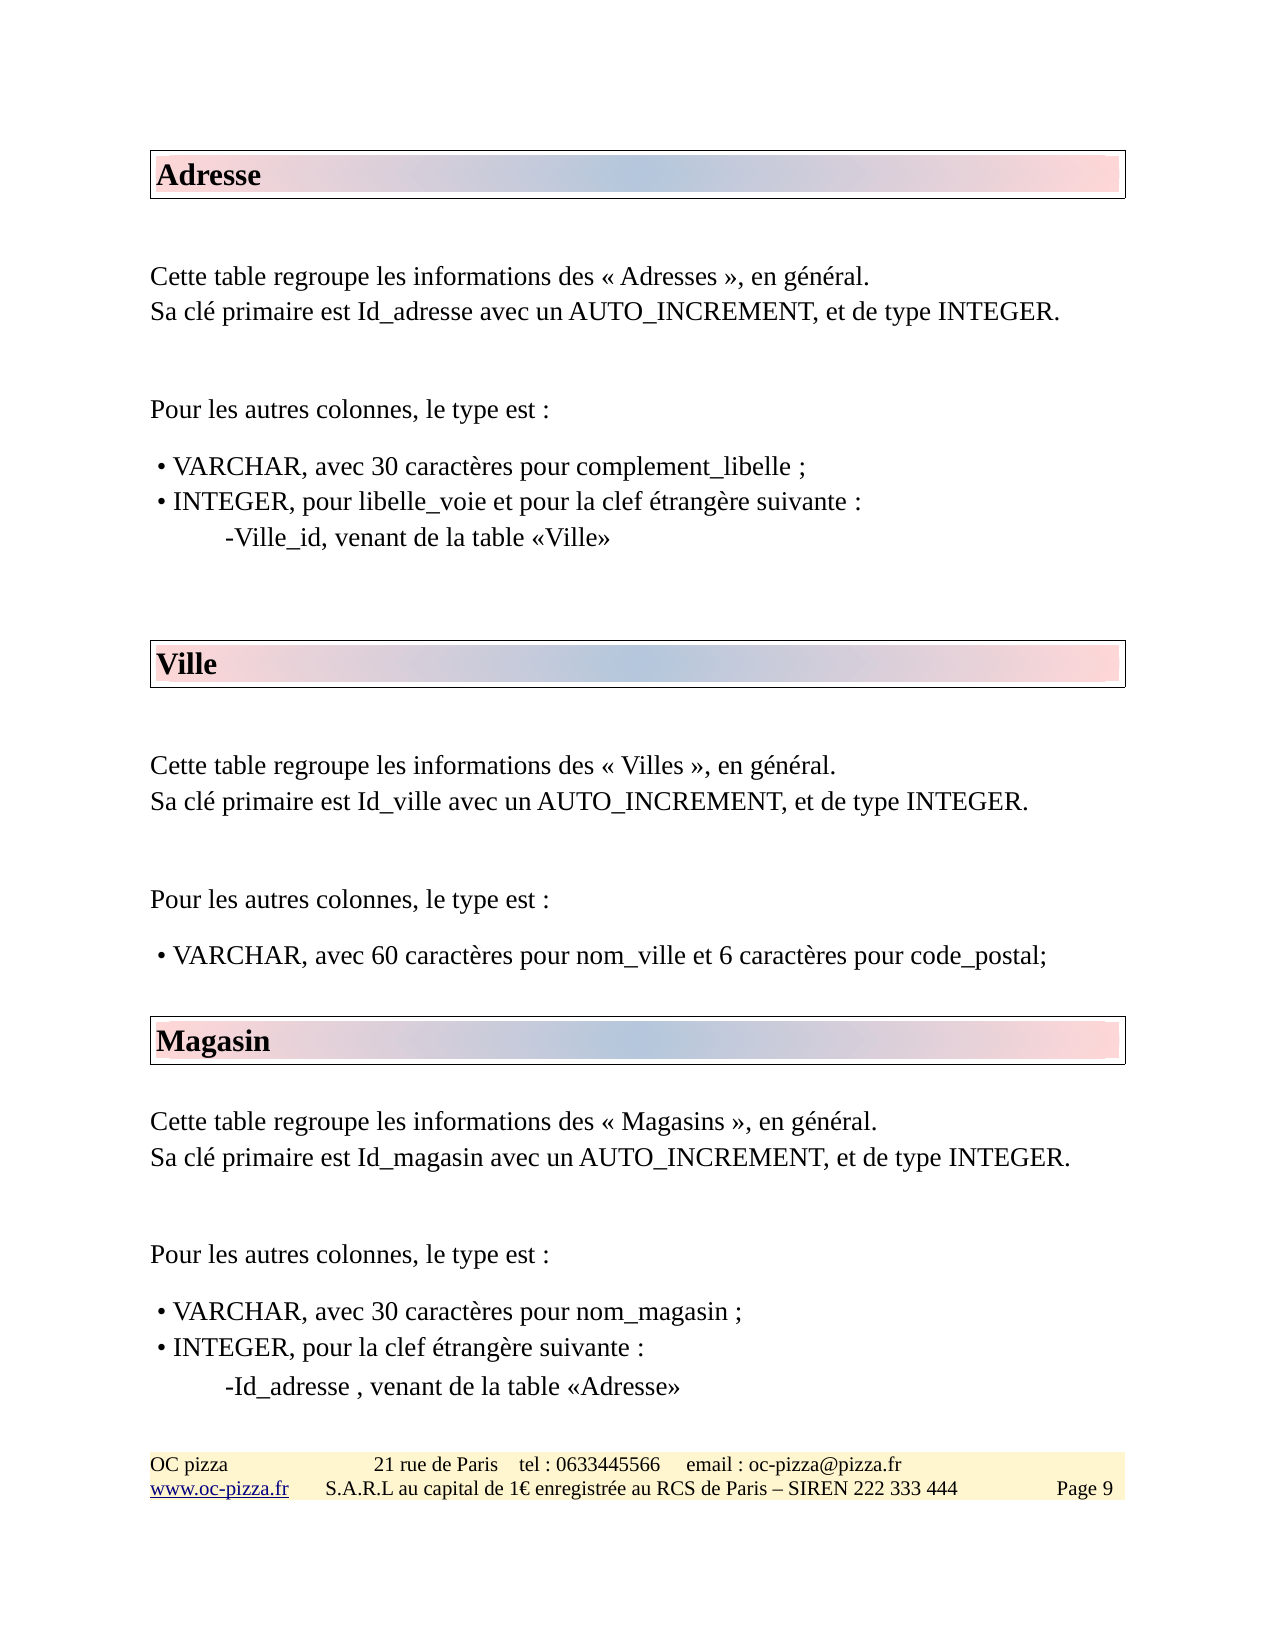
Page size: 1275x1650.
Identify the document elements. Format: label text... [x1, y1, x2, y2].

text -Id_adresse , venant de la table «Adresse» [150, 1367, 1125, 1403]
text -Ville_id, venant de la table «Ville» [150, 521, 1125, 552]
text Pour les autres colonnes, le type est : [150, 393, 1125, 424]
text Sa clé primaire est Id_ville avec un AUTO_INCREMENT, et de type INTEGER. [150, 785, 1125, 816]
table_header Magasin [151, 1017, 1125, 1064]
table_header Ville [151, 641, 1125, 687]
text • INTEGER, pour la clef étrangère suivante : [150, 1331, 1125, 1362]
text Pour les autres colonnes, le type est : [150, 883, 1125, 914]
text Cette table regroupe les informations des « Villes », en général. [150, 749, 1125, 780]
text Pour les autres colonnes, le type est : [150, 1239, 1125, 1270]
text • VARCHAR, avec 30 caractères pour complement_libelle ; [150, 450, 1125, 481]
text Cette table regroupe les informations des « Magasins », en général. [150, 1105, 1125, 1136]
text • VARCHAR, avec 60 caractères pour nom_ville et 6 caractères pour code_postal; [150, 939, 1125, 970]
text Sa clé primaire est Id_adresse avec un AUTO_INCREMENT, et de type INTEGER. [150, 295, 1125, 327]
text Sa clé primaire est Id_magasin avec un AUTO_INCREMENT, et de type INTEGER. [150, 1141, 1125, 1172]
table_header Adresse [151, 151, 1125, 197]
text • INTEGER, pour libelle_voie et pour la clef étrangère suivante : [150, 486, 1125, 517]
text Cette table regroupe les informations des « Adresses », en général. [150, 260, 1125, 291]
text • VARCHAR, avec 30 caractères pour nom_magasin ; [150, 1295, 1125, 1326]
